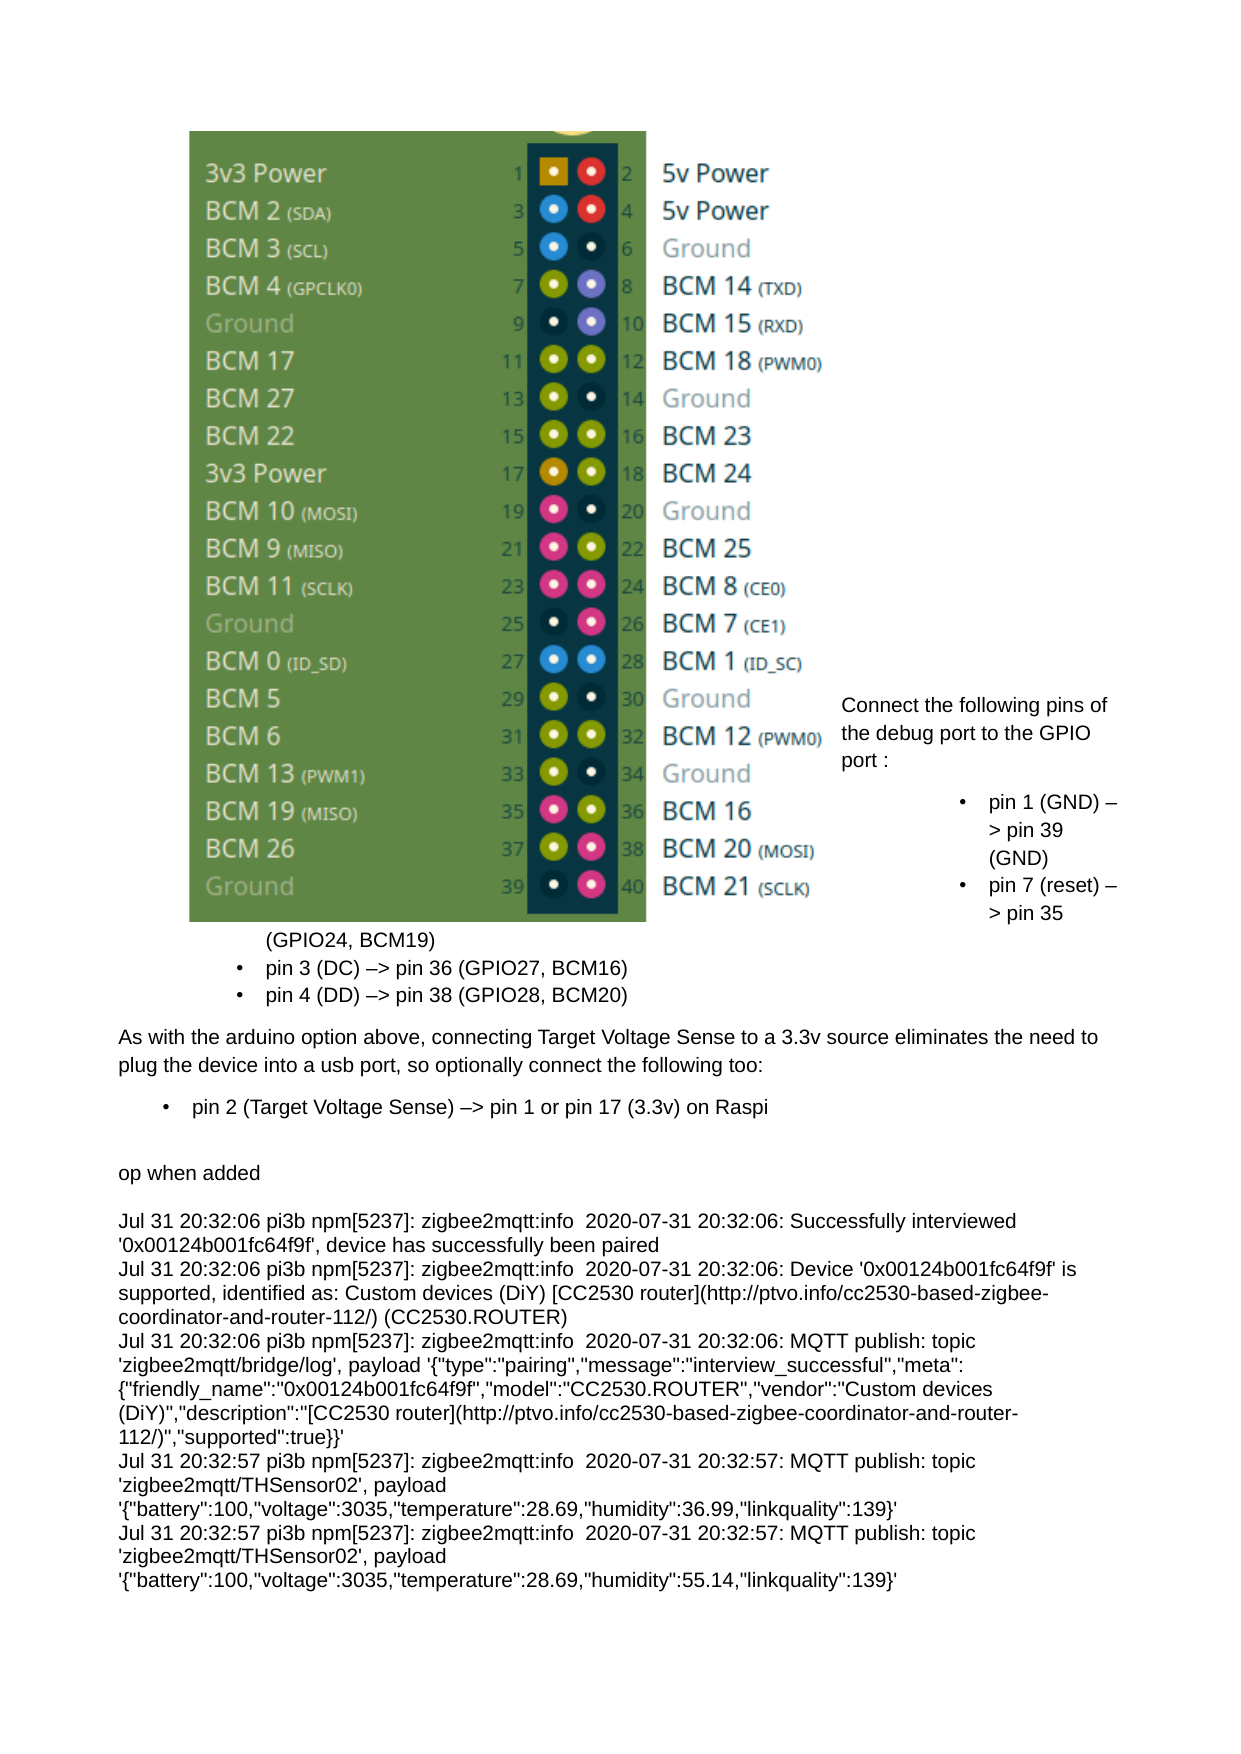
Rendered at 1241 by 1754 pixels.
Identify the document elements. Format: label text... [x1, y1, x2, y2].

text Jul 31 20:32:06 pi3b npm[5237]: zigbee2mqtt:info 2020-07-31 20:32:06: Successfully interviewed '0x00124b001fc64f9f', device has successfully been paired [118, 1209, 1122, 1257]
text [118, 693, 188, 772]
text Jul 31 20:32:57 pi3b npm[5237]: zigbee2mqtt:info 2020-07-31 20:32:57: MQTT publish: topic 'zigbee2mqtt/THSensor02', payload '{"battery":100,"voltage":3035,"temperature":28.69,"humidity":36.99,"linkquality":139}' [118, 1448, 1122, 1520]
text Jul 31 20:32:06 pi3b npm[5237]: zigbee2mqtt:info 2020-07-31 20:32:06: MQTT publish: topic 'zigbee2mqtt/bridge/log', payload '{"type":"pairing","message":"interview_successful","meta":{"friendly_name":"0x00124b001fc64f9f","model":"CC2530.ROUTER","vendor":"Custom devices (DiY)","description":"[CC2530 router](http://ptvo.info/cc2530-based-zigbee-coordinator-and-router-112/)","supported":true}}' [118, 1329, 1122, 1448]
text Jul 31 20:32:57 pi3b npm[5237]: zigbee2mqtt:info 2020-07-31 20:32:57: MQTT publish: topic 'zigbee2mqtt/THSensor02', payload '{"battery":100,"voltage":3035,"temperature":28.69,"humidity":55.14,"linkquality":139}' [118, 1520, 1122, 1592]
list pin 1 (GND) –> pin 39 (GND) [842, 790, 1122, 869]
text As with the arduino option above, connecting Target Voltage Sense to a 3.3v source eliminates the need to plug the device into a usb port, so optionally connect the following too: [118, 1025, 1122, 1077]
text op when added [118, 1161, 1122, 1185]
list pin 3 (DC) –> pin 36 (GPIO27, BCM16) [236, 955, 1122, 979]
list pin 7 (reset) –> pin 35 (GPIO24, BCM19) [236, 873, 1122, 952]
picture [188, 131, 842, 922]
text Jul 31 20:32:06 pi3b npm[5237]: zigbee2mqtt:info 2020-07-31 20:32:06: Device '0x00124b001fc64f9f' is supported, identified as: Custom devices (DiY) [CC2530 router](http://ptvo.info/cc2530-based-zigbee-coordinator-and-router-112/) (CC2530.ROUTER) [118, 1257, 1122, 1329]
list pin 2 (Target Voltage Sense) –> pin 1 or pin 17 (3.3v) on Raspi [162, 1095, 1122, 1119]
list pin 4 (DD) –> pin 38 (GPIO28, BCM20) [236, 983, 1122, 1007]
text Connect the following pins of the debug port to the GPIO port : [842, 693, 1122, 772]
